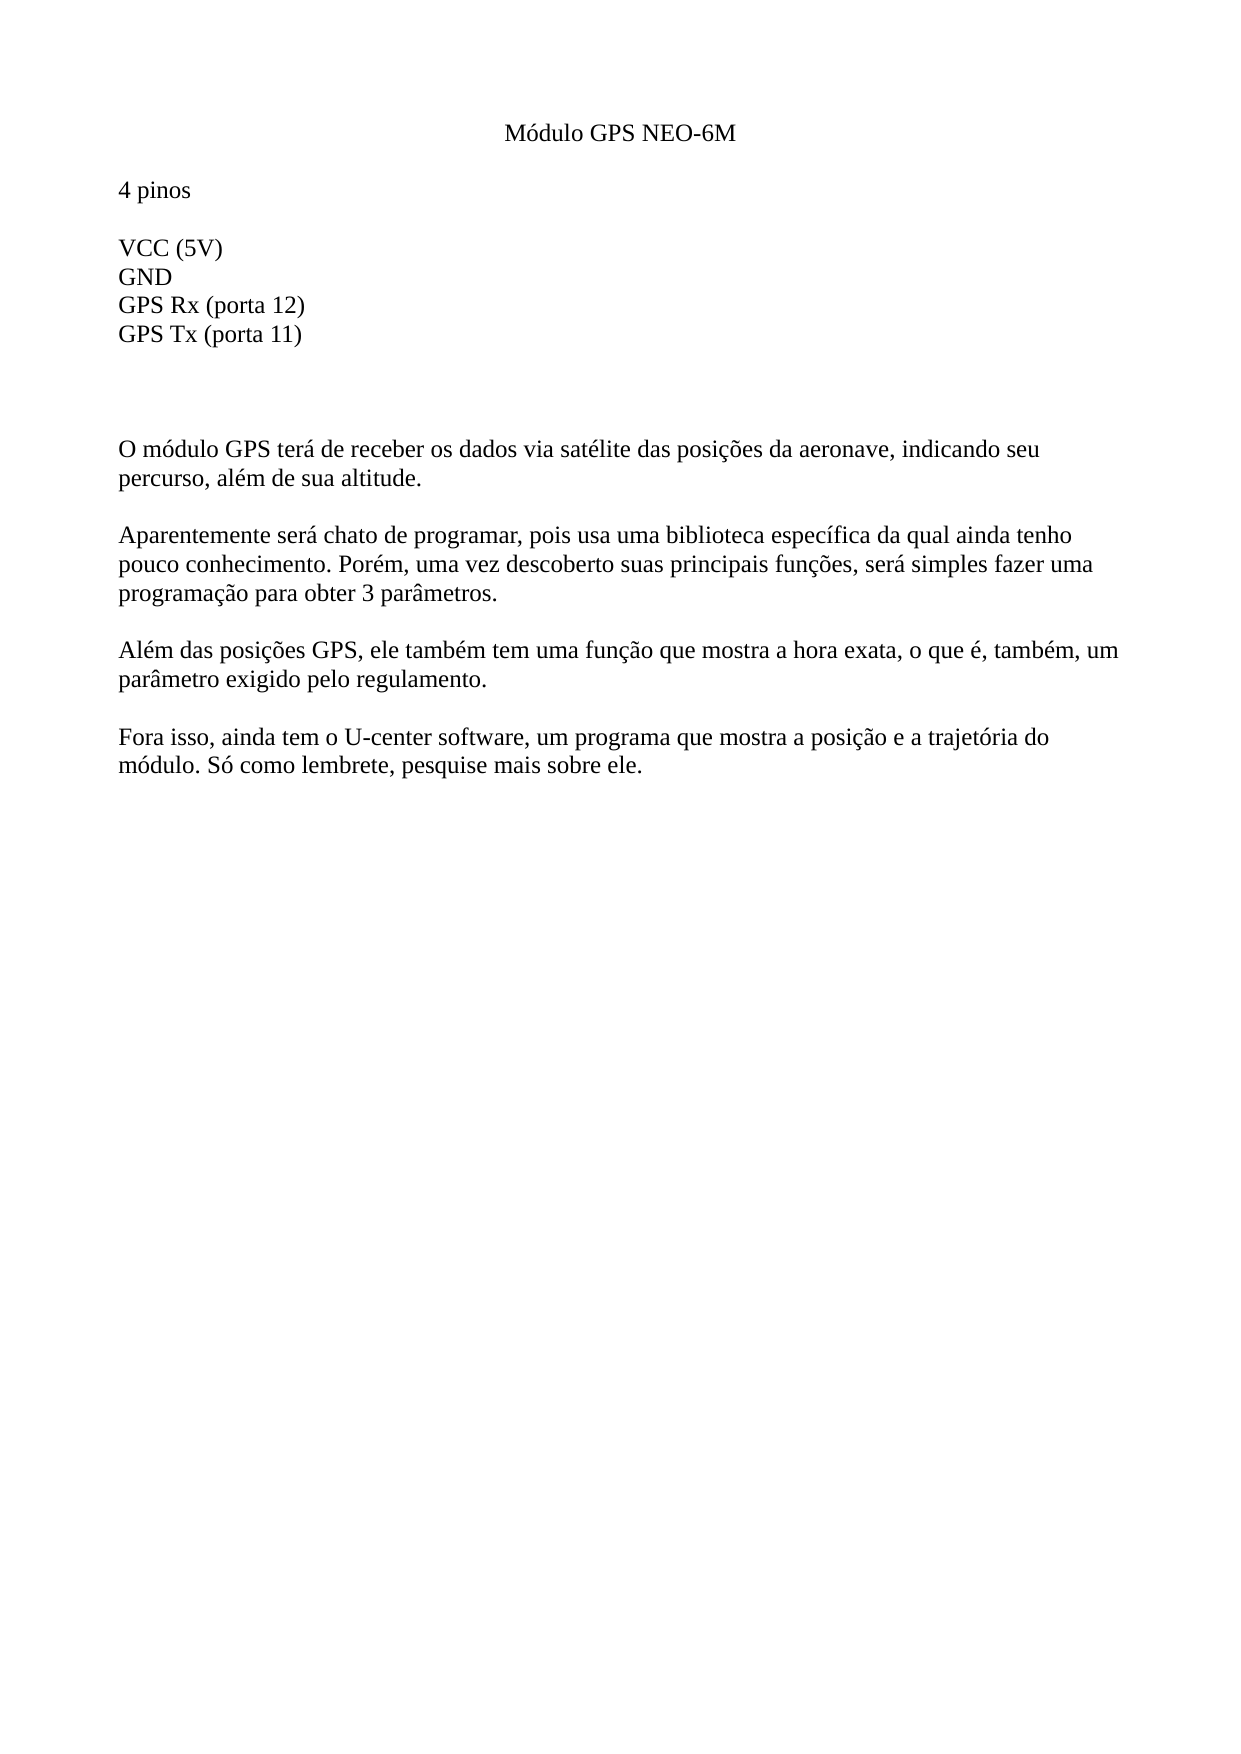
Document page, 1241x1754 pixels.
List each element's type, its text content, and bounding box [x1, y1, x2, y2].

text Além das posições GPS, ele também tem uma função que mostra a hora exata, o que é, também, um parâmetro exigido pelo regulamento. [118, 636, 1122, 693]
text O módulo GPS terá de receber os dados via satélite das posições da aeronave, indicando seu percurso, além de sua altitude. [118, 434, 1122, 492]
text Aparentemente será chato de programar, pois usa uma biblioteca específica da qual ainda tenho pouco conhecimento. Porém, uma vez descoberto suas principais funções, será simples fazer uma programação para obter 3 parâmetros. [118, 521, 1122, 607]
text Módulo GPS NEO-6M [118, 118, 1122, 147]
text GPS Rx (porta 12) [118, 291, 1122, 319]
text 4 pinos [118, 176, 1122, 204]
text Fora isso, ainda tem o U-center software, um programa que mostra a posição e a trajetória do módulo. Só como lembrete, pesquise mais sobre ele. [118, 722, 1122, 779]
text GND [118, 262, 1122, 291]
text VCC (5V) [118, 233, 1122, 262]
text GPS Tx (porta 11) [118, 319, 1122, 348]
